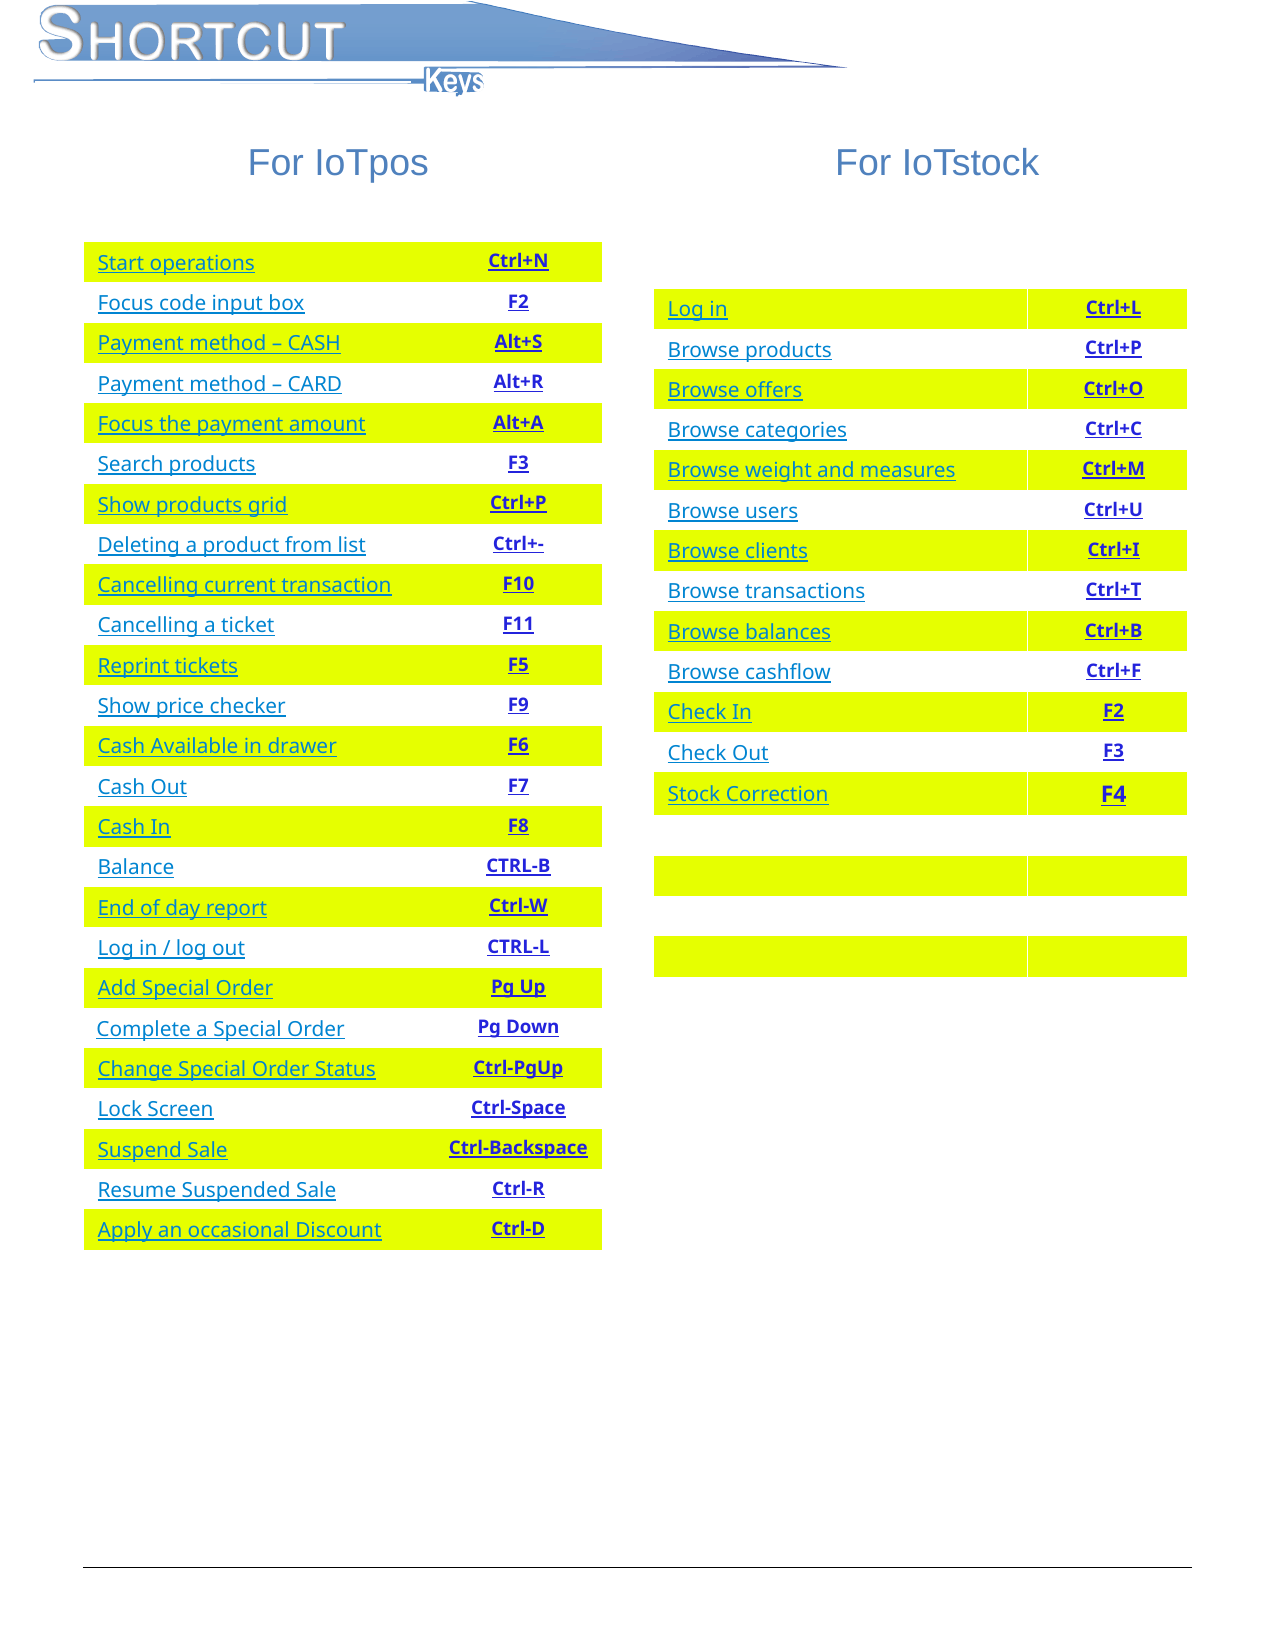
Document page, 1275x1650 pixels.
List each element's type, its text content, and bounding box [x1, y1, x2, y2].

table_cell Cancelling a ticket [84, 605, 421, 645]
table_cell Ctrl+F [1028, 651, 1187, 692]
table_cell [654, 936, 1027, 977]
table_cell Stock Correction [654, 772, 1027, 815]
table_cell [654, 856, 1027, 896]
table_cell F10 [421, 564, 602, 605]
table_cell Ctrl-Space [421, 1089, 602, 1129]
table_cell Reprint tickets [84, 645, 421, 685]
table_cell Browse clients [654, 530, 1027, 571]
table_cell Ctrl+I [1028, 530, 1187, 571]
table_cell Alt+S [421, 323, 602, 363]
table_cell Ctrl+M [1028, 450, 1187, 490]
table_cell [654, 977, 1027, 1017]
table_cell Cash In [84, 806, 421, 847]
table_cell Ctrl+U [1028, 490, 1187, 530]
table_cell F5 [421, 645, 602, 685]
table_cell [654, 896, 1027, 936]
table_cell Cancelling current transaction [84, 564, 421, 605]
table_cell Browse weight and measures [654, 450, 1027, 490]
text For IoTstock [699, 134, 1174, 189]
table_cell Browse balances [654, 611, 1027, 651]
table_cell Cash Out [84, 766, 421, 806]
table_cell F7 [421, 766, 602, 806]
table_header Start operations [84, 242, 421, 282]
table_header Ctrl+N [421, 242, 602, 282]
table_cell F6 [421, 726, 602, 766]
table_cell Ctrl+O [1028, 369, 1187, 409]
table_cell Balance [84, 847, 421, 887]
table_cell Browse users [654, 490, 1027, 530]
table_cell Browse cashflow [654, 651, 1027, 692]
table_cell Suspend Sale [84, 1129, 421, 1169]
table_cell [654, 815, 1027, 856]
table_cell Complete a Special Order [84, 1008, 421, 1048]
table_cell Ctrl+P [1028, 329, 1187, 369]
table_header Log in [654, 289, 1027, 329]
table_cell Pg Up [421, 968, 602, 1008]
table_cell Payment method – CASH [84, 323, 421, 363]
table_header Ctrl+L [1028, 289, 1187, 329]
table_cell [1028, 896, 1187, 936]
table_cell F11 [421, 605, 602, 645]
table_cell CTRL-L [421, 927, 602, 967]
table_cell F3 [421, 444, 602, 484]
table_cell Ctrl+- [421, 524, 602, 564]
table_cell F4 [1028, 772, 1187, 815]
table_cell Deleting a product from list [84, 524, 421, 564]
table_cell Ctrl-W [421, 887, 602, 927]
table_cell Browse categories [654, 409, 1027, 450]
table_cell Check Out [654, 732, 1027, 772]
table_cell Add Special Order [84, 968, 421, 1008]
table_cell Alt+A [421, 403, 602, 443]
table_cell Cash Available in drawer [84, 726, 421, 766]
table_cell Resume Suspended Sale [84, 1169, 421, 1209]
table_cell Focus code input box [84, 282, 421, 322]
table_cell End of day report [84, 887, 421, 927]
table_cell F2 [1028, 692, 1187, 732]
table_cell Show price checker [84, 685, 421, 726]
table_cell Log in / log out [84, 927, 421, 967]
table_cell Check In [654, 692, 1027, 732]
table_cell [1028, 977, 1187, 1017]
table_cell Alt+R [421, 363, 602, 403]
table_cell Browse transactions [654, 571, 1027, 611]
table_cell [1028, 856, 1187, 896]
table_cell Pg Down [421, 1008, 602, 1048]
table_cell Search products [84, 444, 421, 484]
table_cell Ctrl-D [421, 1209, 602, 1250]
table_cell Ctrl+B [1028, 611, 1187, 651]
table_cell F3 [1028, 732, 1187, 772]
table_cell CTRL-B [421, 847, 602, 887]
table_cell Show products grid [84, 484, 421, 524]
table_cell Payment method – CARD [84, 363, 421, 403]
table_cell Ctrl+T [1028, 571, 1187, 611]
table_cell Ctrl-R [421, 1169, 602, 1209]
table_cell Ctrl+C [1028, 409, 1187, 450]
table_cell Ctrl-Backspace [421, 1129, 602, 1169]
table_cell Ctrl+P [421, 484, 602, 524]
table_cell Change Special Order Status [84, 1048, 421, 1088]
table_cell Ctrl-PgUp [421, 1048, 602, 1088]
table_cell Browse offers [654, 369, 1027, 409]
table_cell F8 [421, 806, 602, 847]
table_cell Focus the payment amount [84, 403, 421, 443]
table_cell Lock Screen [84, 1089, 421, 1129]
table_cell Browse products [654, 329, 1027, 369]
table_cell [1028, 815, 1187, 856]
table_cell Apply an occasional Discount [84, 1209, 421, 1250]
text For IoTpos [100, 134, 576, 189]
table_cell F9 [421, 685, 602, 726]
table_cell F2 [421, 282, 602, 322]
table_cell [1028, 936, 1187, 977]
